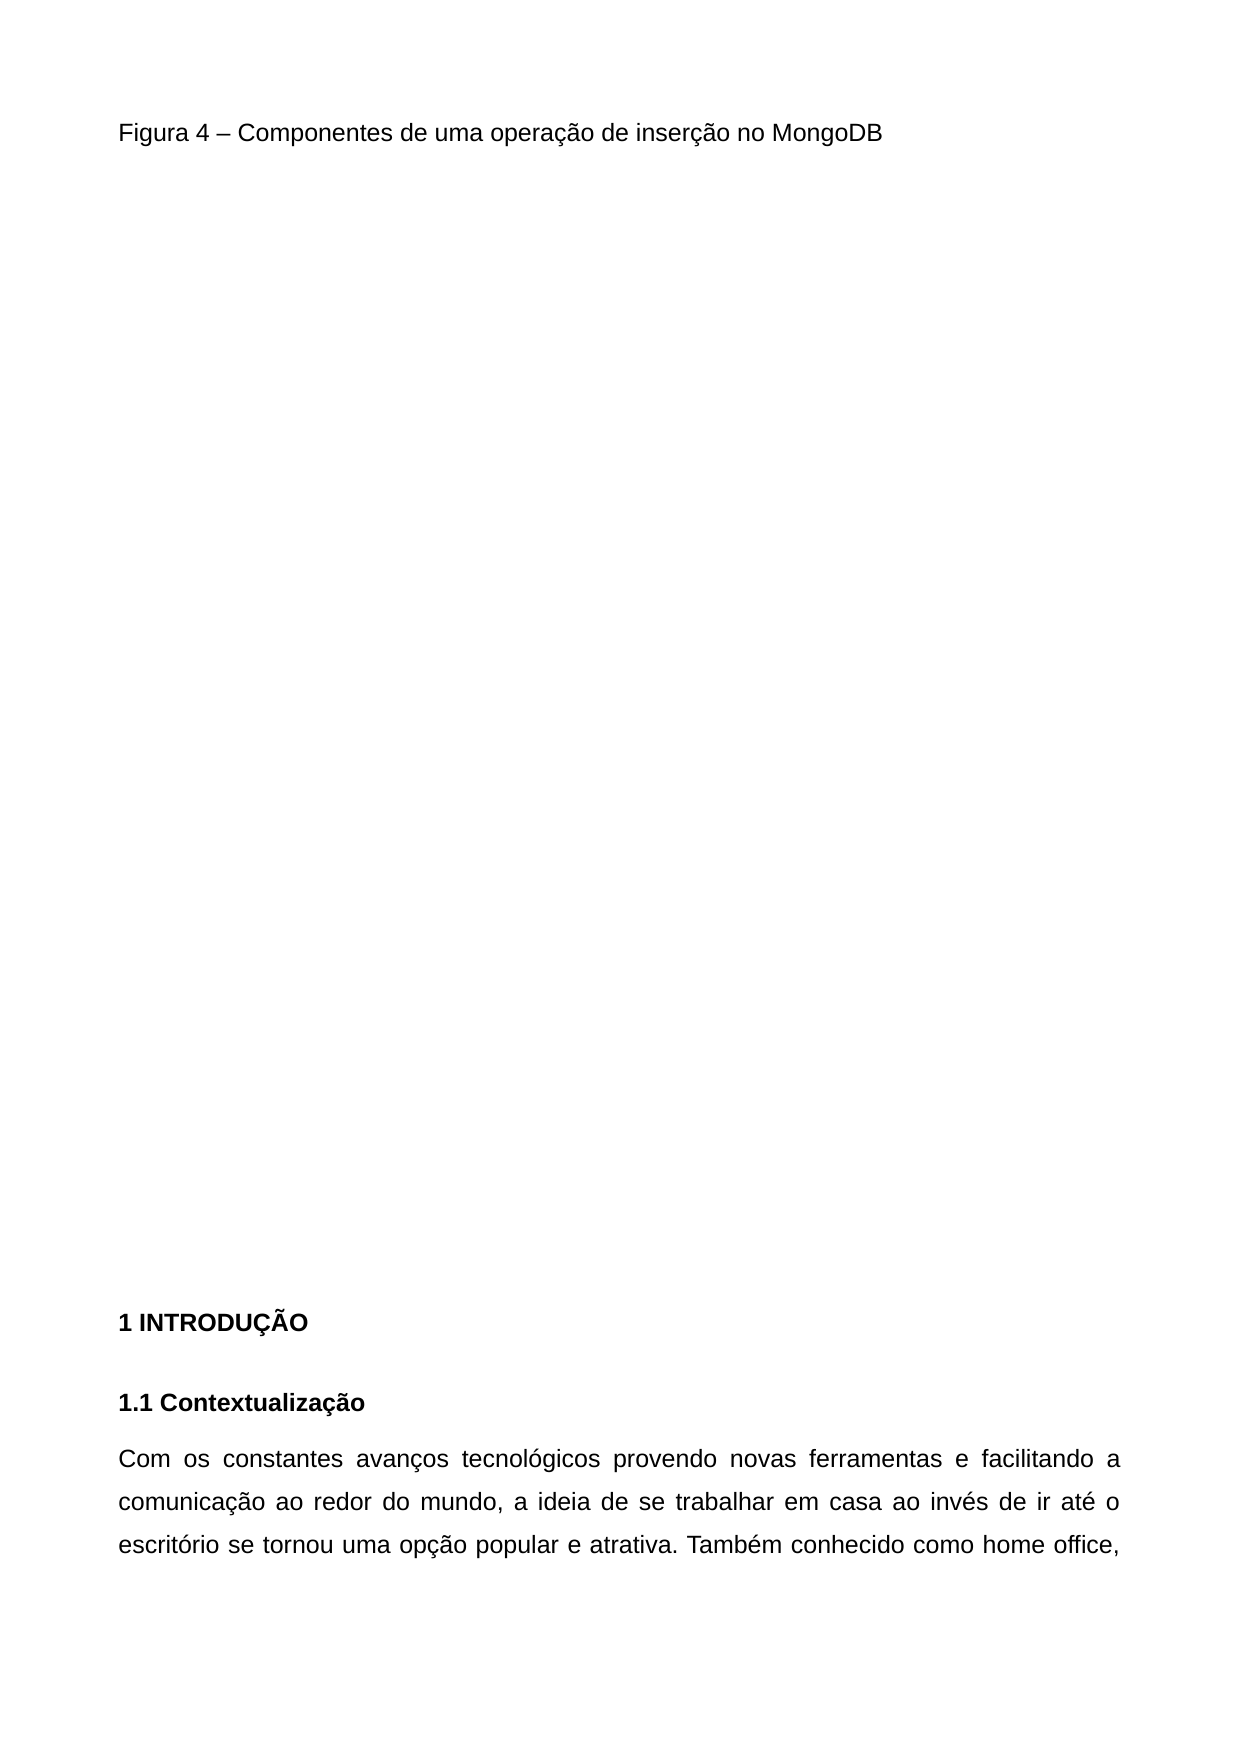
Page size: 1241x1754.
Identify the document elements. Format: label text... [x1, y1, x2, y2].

subtitle 1.1 Contextualização [118, 1388, 1122, 1417]
text Com os constantes avanços tecnológicos provendo novas ferramentas e facilitando a comunicação ao redor do mundo, a ideia de se trabalhar em casa ao invés de ir até o escritório se tornou uma opção popular e atrativa. Também conhecido como home office, [118, 1444, 1122, 1559]
subtitle 1 INTRODUÇÃO [118, 1307, 1122, 1336]
text Figura 4 – Componentes de uma operação de inserção no MongoDB [118, 118, 1122, 147]
